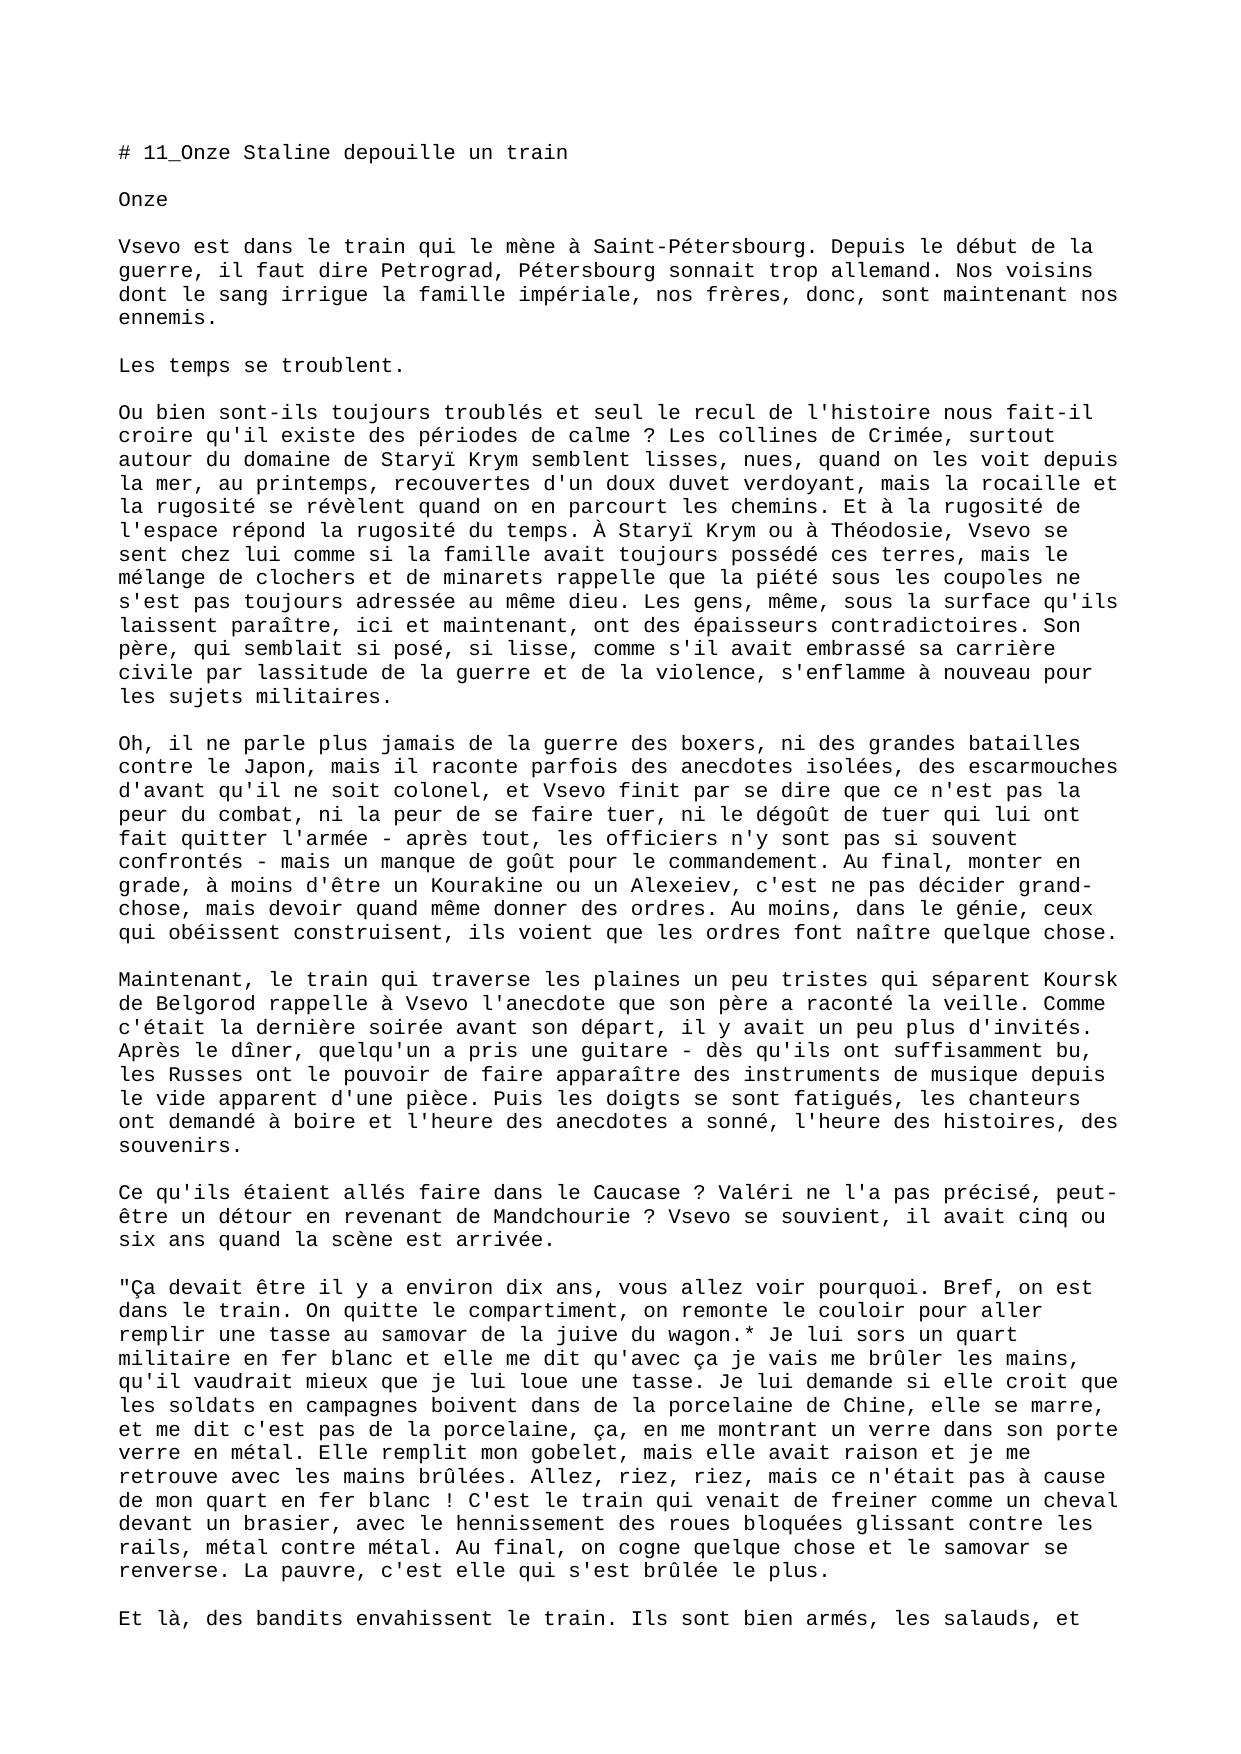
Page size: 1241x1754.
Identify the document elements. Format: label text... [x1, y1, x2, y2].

text Maintenant, le train qui traverse les plaines un peu tristes qui séparent Koursk de Belgorod rappelle à Vsevo l'anecdote que son père a raconté la veille. Comme c'était la dernière soirée avant son départ, il y avait un peu plus d'invités. Après le dîner, quelqu'un a pris une guitare - dès qu'ils ont suffisamment bu, les Russes ont le pouvoir de faire apparaître des instruments de musique depuis le vide apparent d'une pièce. Puis les doigts se sont fatigués, les chanteurs ont demandé à boire et l'heure des anecdotes a sonné, l'heure des histoires, des souvenirs. [118, 969, 1122, 1158]
text Ce qu'ils étaient allés faire dans le Caucase ? Valéri ne l'a pas précisé, peut-être un détour en revenant de Mandchourie ? Vsevo se souvient, il avait cinq ou six ans quand la scène est arrivée. [118, 1182, 1122, 1253]
text Ou bien sont-ils toujours troublés et seul le recul de l'histoire nous fait-il croire qu'il existe des périodes de calme ? Les collines de Crimée, surtout autour du domaine de Staryï Krym semblent lisses, nues, quand on les voit depuis la mer, au printemps, recouvertes d'un doux duvet verdoyant, mais la rocaille et la rugosité se révèlent quand on en parcourt les chemins. Et à la rugosité de l'espace répond la rugosité du temps. À Staryï Krym ou à Théodosie, Vsevo se sent chez lui comme si la famille avait toujours possédé ces terres, mais le mélange de clochers et de minarets rappelle que la piété sous les coupoles ne s'est pas toujours adressée au même dieu. Les gens, même, sous la surface qu'ils laissent paraître, ici et maintenant, ont des épaisseurs contradictoires. Son père, qui semblait si posé, si lisse, comme s'il avait embrassé sa carrière civile par lassitude de la guerre et de la violence, s'enflamme à nouveau pour les sujets militaires. [118, 402, 1122, 709]
text "Ça devait être il y a environ dix ans, vous allez voir pourquoi. Bref, on est dans le train. On quitte le compartiment, on remonte le couloir pour aller remplir une tasse au samovar de la juive du wagon.* Je lui sors un quart militaire en fer blanc et elle me dit qu'avec ça je vais me brûler les mains, qu'il vaudrait mieux que je lui loue une tasse. Je lui demande si elle croit que les soldats en campagnes boivent dans de la porcelaine de Chine, elle se marre, et me dit c'est pas de la porcelaine, ça, en me montrant un verre dans son porte verre en métal. Elle remplit mon gobelet, mais elle avait raison et je me retrouve avec les mains brûlées. Allez, riez, riez, mais ce n'était pas à cause de mon quart en fer blanc ! C'est le train qui venait de freiner comme un cheval devant un brasier, avec le hennissement des roues bloquées glissant contre les rails, métal contre métal. Au final, on cogne quelque chose et le samovar se renverse. La pauvre, c'est elle qui s'est brûlée le plus. [118, 1277, 1122, 1584]
text Vsevo est dans le train qui le mène à Saint-Pétersbourg. Depuis le début de la guerre, il faut dire Petrograd, Pétersbourg sonnait trop allemand. Nos voisins dont le sang irrigue la famille impériale, nos frères, donc, sont maintenant nos ennemis. [118, 236, 1122, 331]
text Oh, il ne parle plus jamais de la guerre des boxers, ni des grandes batailles contre le Japon, mais il raconte parfois des anecdotes isolées, des escarmouches d'avant qu'il ne soit colonel, et Vsevo finit par se dire que ce n'est pas la peur du combat, ni la peur de se faire tuer, ni le dégoût de tuer qui lui ont fait quitter l'armée - après tout, les officiers n'y sont pas si souvent confrontés - mais un manque de goût pour le commandement. Au final, monter en grade, à moins d'être un Kourakine ou un Alexeiev, c'est ne pas décider grand-chose, mais devoir quand même donner des ordres. Au moins, dans le génie, ceux qui obéissent construisent, ils voient que les ordres font naître quelque chose. [118, 733, 1122, 946]
text Et là, des bandits envahissent le train. Ils sont bien armés, les salauds, et [118, 1608, 1122, 1631]
text Onze [118, 189, 1122, 213]
text # 11_Onze Staline depouille un train [118, 142, 1122, 165]
text Les temps se troublent. [118, 354, 1122, 378]
